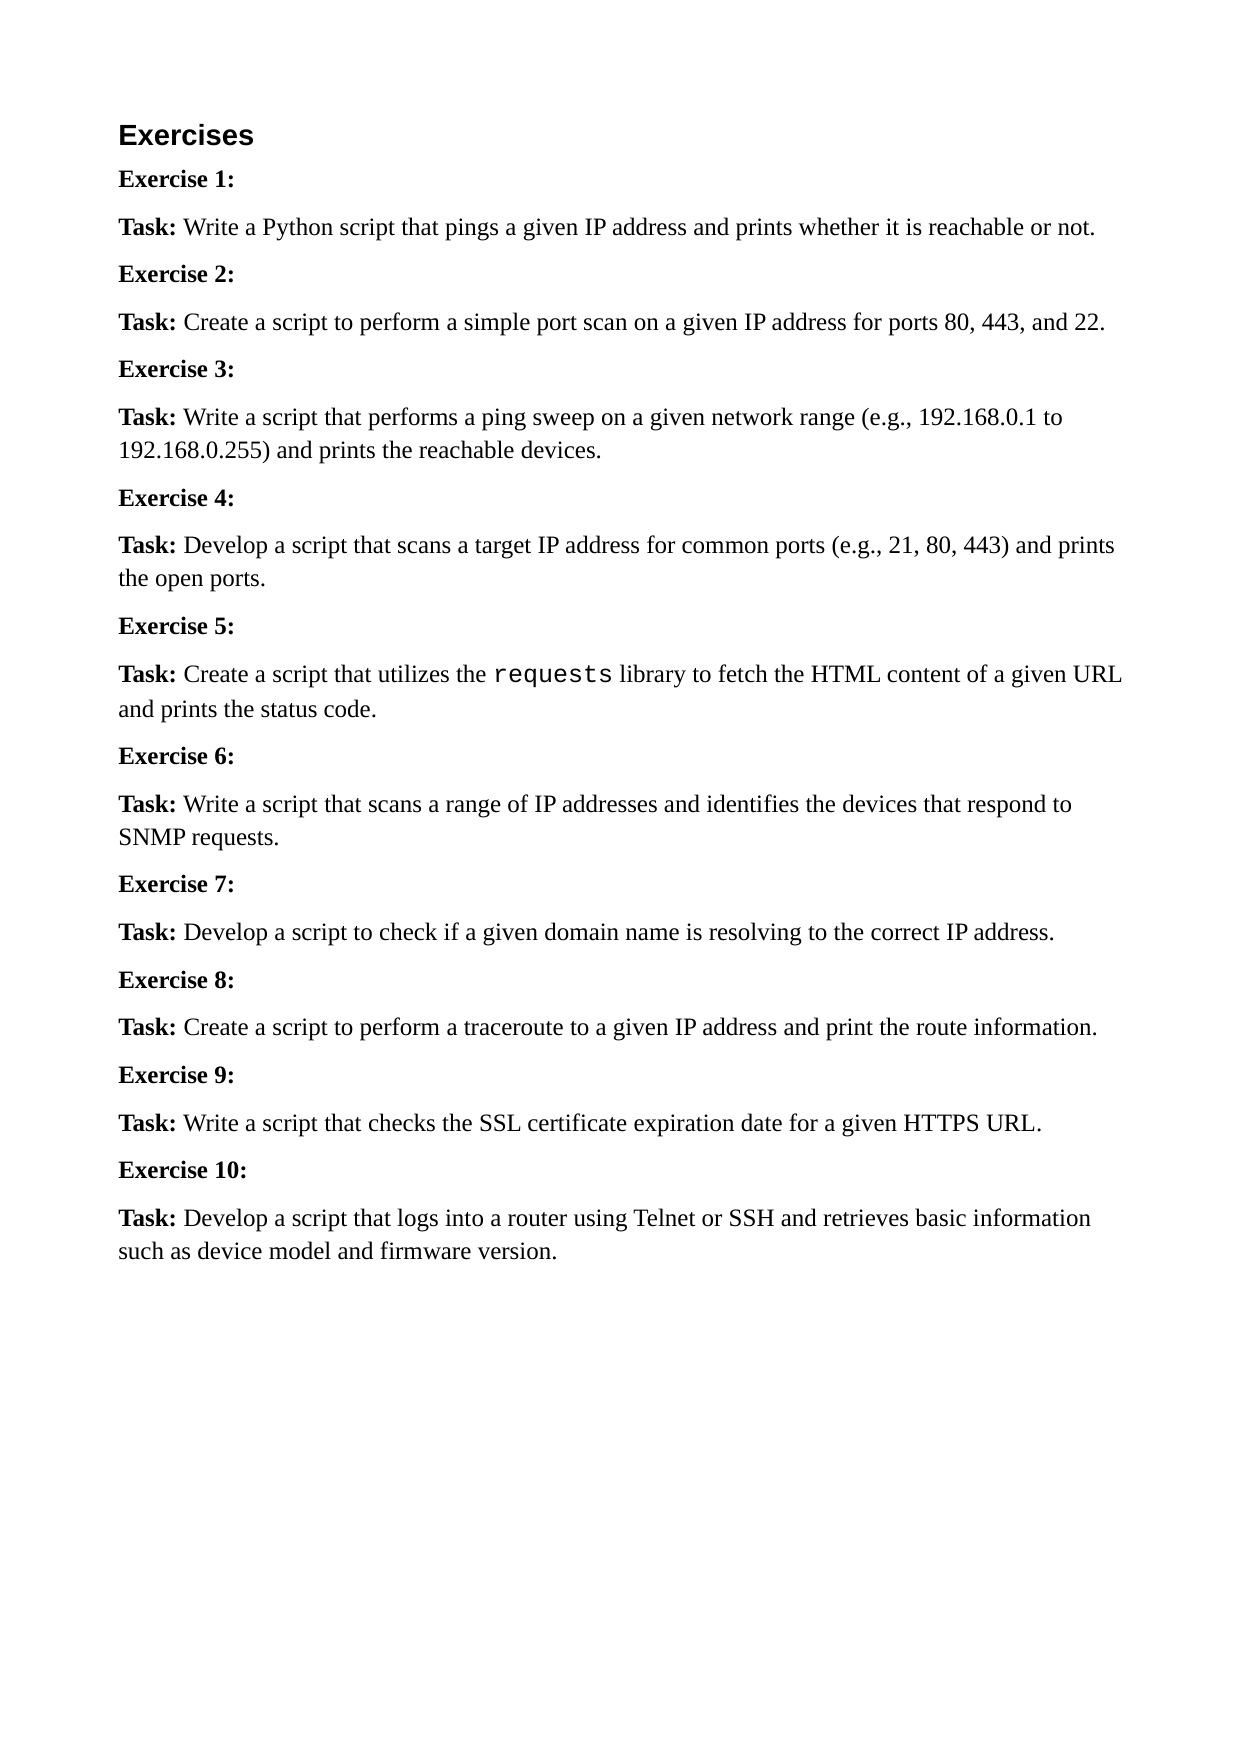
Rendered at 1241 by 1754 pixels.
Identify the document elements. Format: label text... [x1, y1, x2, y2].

text Task: Develop a script that logs into a router using Telnet or SSH and retrieves basic information such as device model and firmware version. [118, 1203, 1122, 1264]
text Task: Write a script that scans a range of IP addresses and identifies the devices that respond to SNMP requests. [118, 789, 1122, 851]
text Exercise 4: [118, 483, 1122, 512]
text Task: Write a script that performs a ping sweep on a given network range (e.g., 192.168.0.1 to 192.168.0.255) and prints the reachable devices. [118, 402, 1122, 464]
text Task: Develop a script to check if a given domain name is resolving to the correct IP address. [118, 917, 1122, 946]
text Task: Develop a script that scans a target IP address for common ports (e.g., 21, 80, 443) and prints the open ports. [118, 530, 1122, 592]
text Exercise 1: [118, 164, 1122, 193]
text Exercise 6: [118, 741, 1122, 770]
text Exercise 3: [118, 354, 1122, 383]
text Task: Create a script that utilizes the requests library to fetch the HTML content of a given URL and prints the status code. [118, 659, 1122, 722]
text Task: Write a script that checks the SSL certificate expiration date for a given HTTPS URL. [118, 1108, 1122, 1136]
text Exercise 7: [118, 869, 1122, 898]
text Exercise 9: [118, 1060, 1122, 1089]
subtitle Exercises [118, 118, 1122, 152]
text Exercise 2: [118, 259, 1122, 288]
text Task: Create a script to perform a simple port scan on a given IP address for ports 80, 443, and 22. [118, 307, 1122, 336]
text Task: Write a Python script that pings a given IP address and prints whether it is reachable or not. [118, 212, 1122, 241]
text Exercise 8: [118, 965, 1122, 993]
text Task: Create a script to perform a traceroute to a given IP address and print the route information. [118, 1012, 1122, 1041]
text Exercise 5: [118, 611, 1122, 640]
text Exercise 10: [118, 1155, 1122, 1184]
